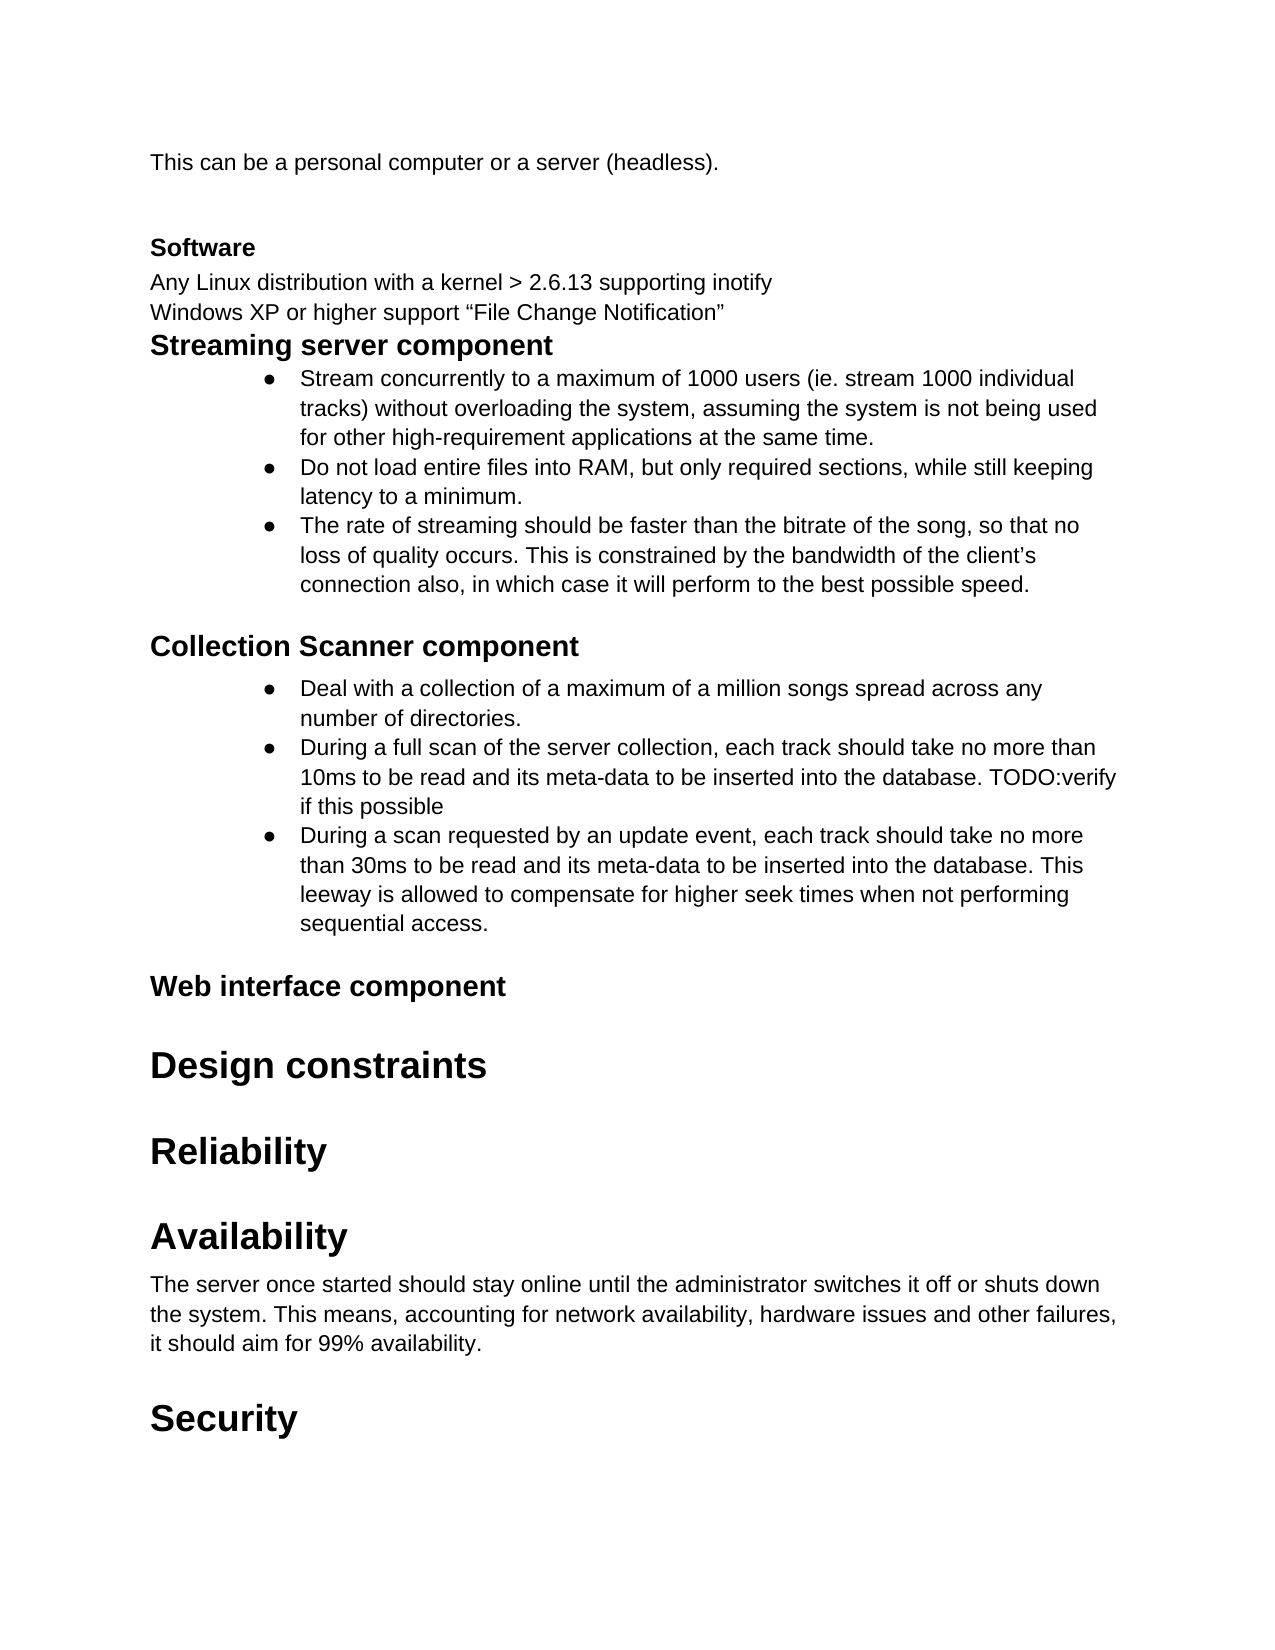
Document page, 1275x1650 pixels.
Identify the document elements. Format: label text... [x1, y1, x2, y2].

text Windows XP or higher support “File Change Notification” [150, 299, 1125, 325]
subtitle Security [150, 1398, 1125, 1440]
subtitle Availability [150, 1216, 1125, 1258]
text The server once started should stay online until the administrator switches it off or shuts down the system. This means, accounting for network availability, hardware issues and other failures, it should aim for 99% availability. [150, 1272, 1125, 1357]
text Any Linux distribution with a kernel > 2.6.13 supporting inotify [150, 270, 1125, 296]
list The rate of streaming should be faster than the bitrate of the song, so that no loss of quality occurs. This is constrained by the bandwidth of the client’s connection also, in which case it will perform to the best possible speed. [262, 513, 1125, 597]
text This can be a personal computer or a server (headless). [150, 150, 1125, 176]
subtitle Design constraints [150, 1044, 1125, 1086]
list Deal with a collection of a maximum of a million songs spread across any number of directories. [262, 676, 1125, 731]
subtitle Reliability [150, 1130, 1125, 1172]
list Stream concurrently to a maximum of 1000 users (ie. stream 1000 individual tracks) without overloading the system, assuming the system is not being used for other high-requirement applications at the same time. [262, 366, 1125, 451]
list During a full scan of the server collection, each track should take no more than 10ms to be read and its meta-data to be inserted into the database. TODO:verify if this possible [262, 735, 1125, 819]
subtitle Collection Scanner component [150, 630, 1125, 663]
subtitle Software [150, 234, 1125, 262]
list Do not load entire files into RAM, but only required sections, while still keeping latency to a minimum. [262, 454, 1125, 509]
subtitle Web interface component [150, 969, 1125, 1002]
text Streaming server component [150, 329, 1125, 361]
list During a scan requested by an update event, each track should take no more than 30ms to be read and its meta-data to be inserted into the database. This leeway is allowed to compensate for higher seek times when not performing sequential access. [262, 823, 1125, 937]
